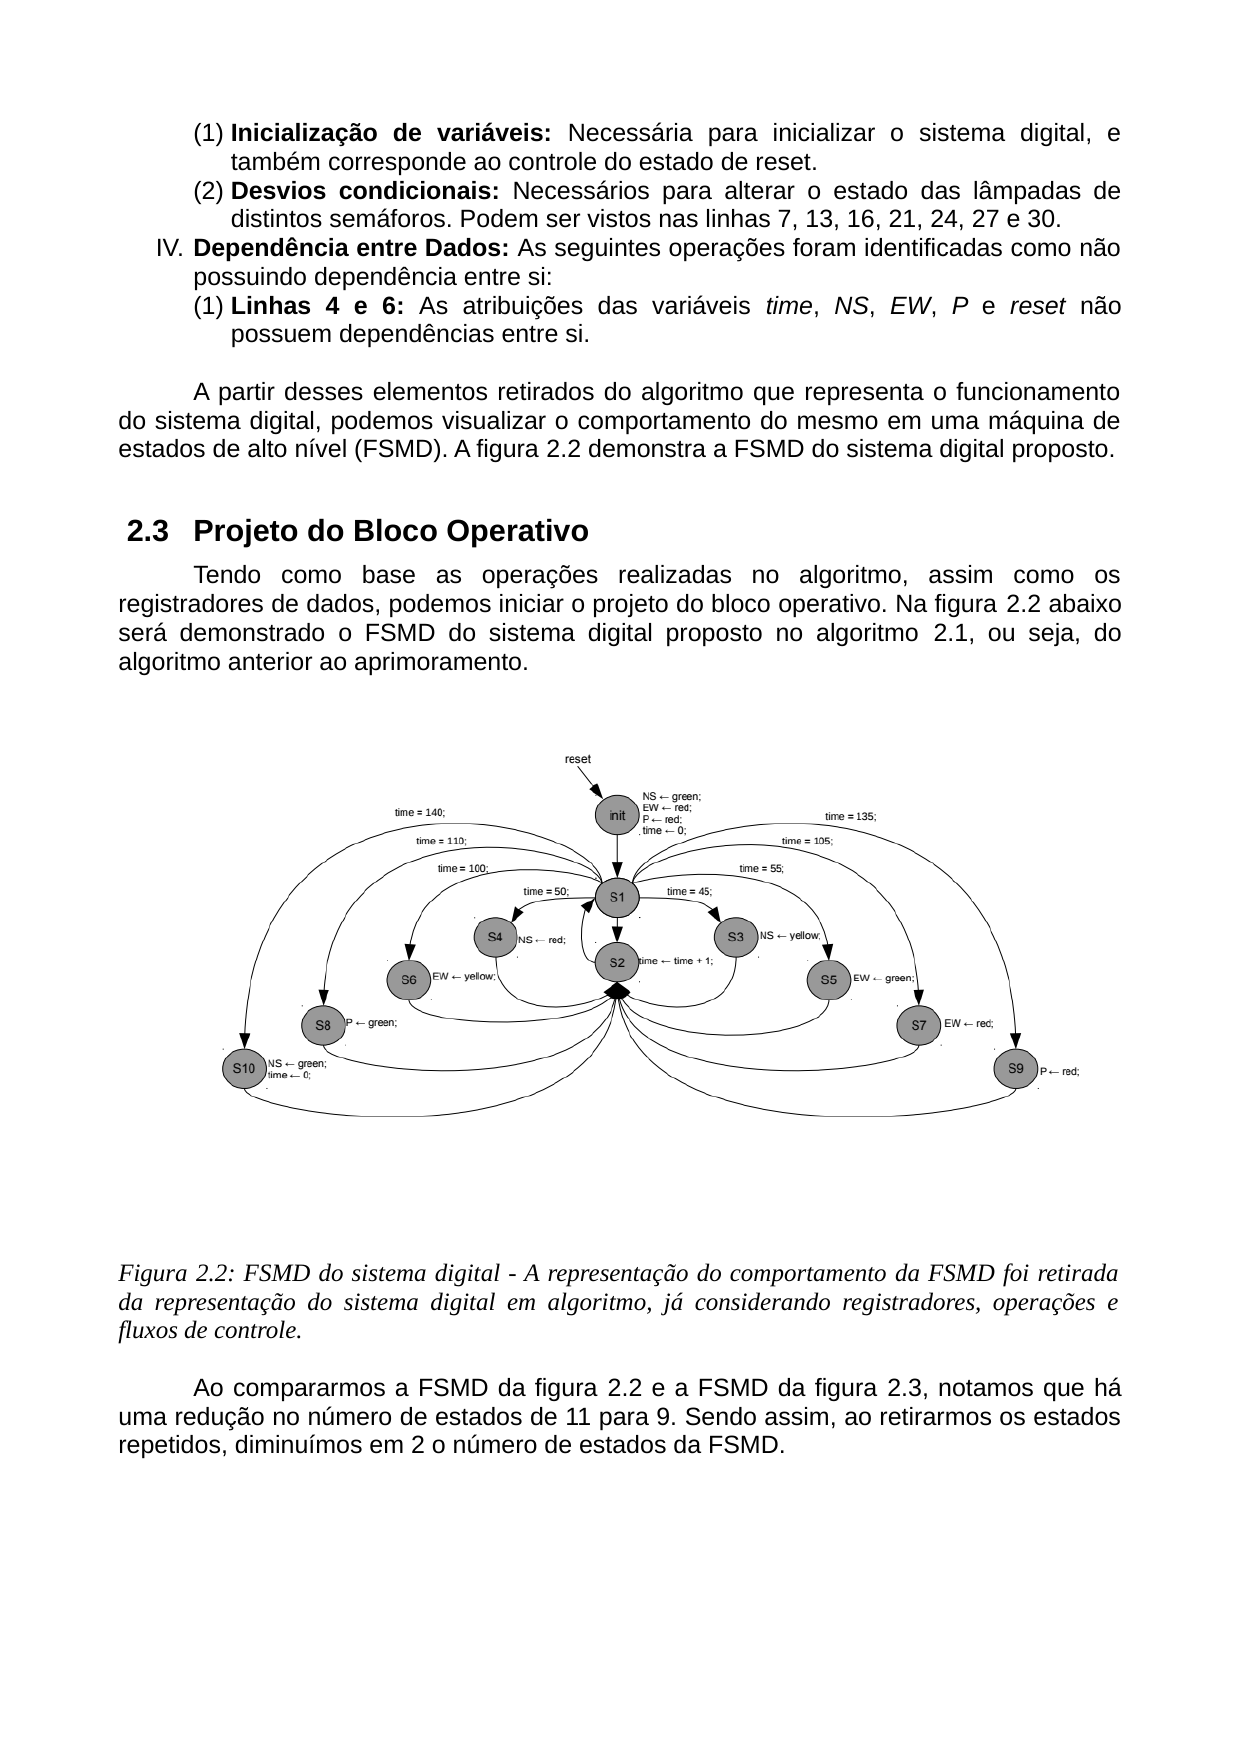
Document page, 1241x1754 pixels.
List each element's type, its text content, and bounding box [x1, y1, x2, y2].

list Inicialização de variáveis: Necessária para inicializar o sistema digital, e também corresponde ao controle do estado de reset. [193, 118, 1122, 176]
subtitle Projeto do Bloco Operativo [118, 513, 1122, 548]
text Figura 2.2: FSMD do sistema digital - A representação do comportamento da FSMD foi retirada da representação do sistema digital em algoritmo, já considerando registradores, operações e fluxos de controle. [118, 1253, 1122, 1344]
text A partir desses elementos retirados do algoritmo que representa o funcionamento do sistema digital, podemos visualizar o comportamento do mesmo em uma máquina de estados de alto nível (FSMD). A figura 2.2 demonstra a FSMD do sistema digital proposto. [118, 377, 1122, 463]
picture [118, 688, 1123, 1253]
text Tendo como base as operações realizadas no algoritmo, assim como os registradores de dados, podemos iniciar o projeto do bloco operativo. Na figura 2.2 abaixo será demonstrado o FSMD do sistema digital proposto no algoritmo 2.1, ou seja, do algoritmo anterior ao aprimoramento. [118, 561, 1122, 676]
list Desvios condicionais: Necessários para alterar o estado das lâmpadas de distintos semáforos. Podem ser vistos nas linhas 7, 13, 16, 21, 24, 27 e 30. [193, 176, 1122, 233]
list Dependência entre Dados: As seguintes operações foram identificadas como não possuindo dependência entre si: [156, 233, 1122, 291]
text Ao compararmos a FSMD da figura 2.2 e a FSMD da figura 2.3, notamos que há uma redução no número de estados de 11 para 9. Sendo assim, ao retirarmos os estados repetidos, diminuímos em 2 o número de estados da FSMD. [118, 1373, 1122, 1459]
list Linhas 4 e 6: As atribuições das variáveis time, NS, EW, P e reset não possuem dependências entre si. [193, 291, 1122, 348]
